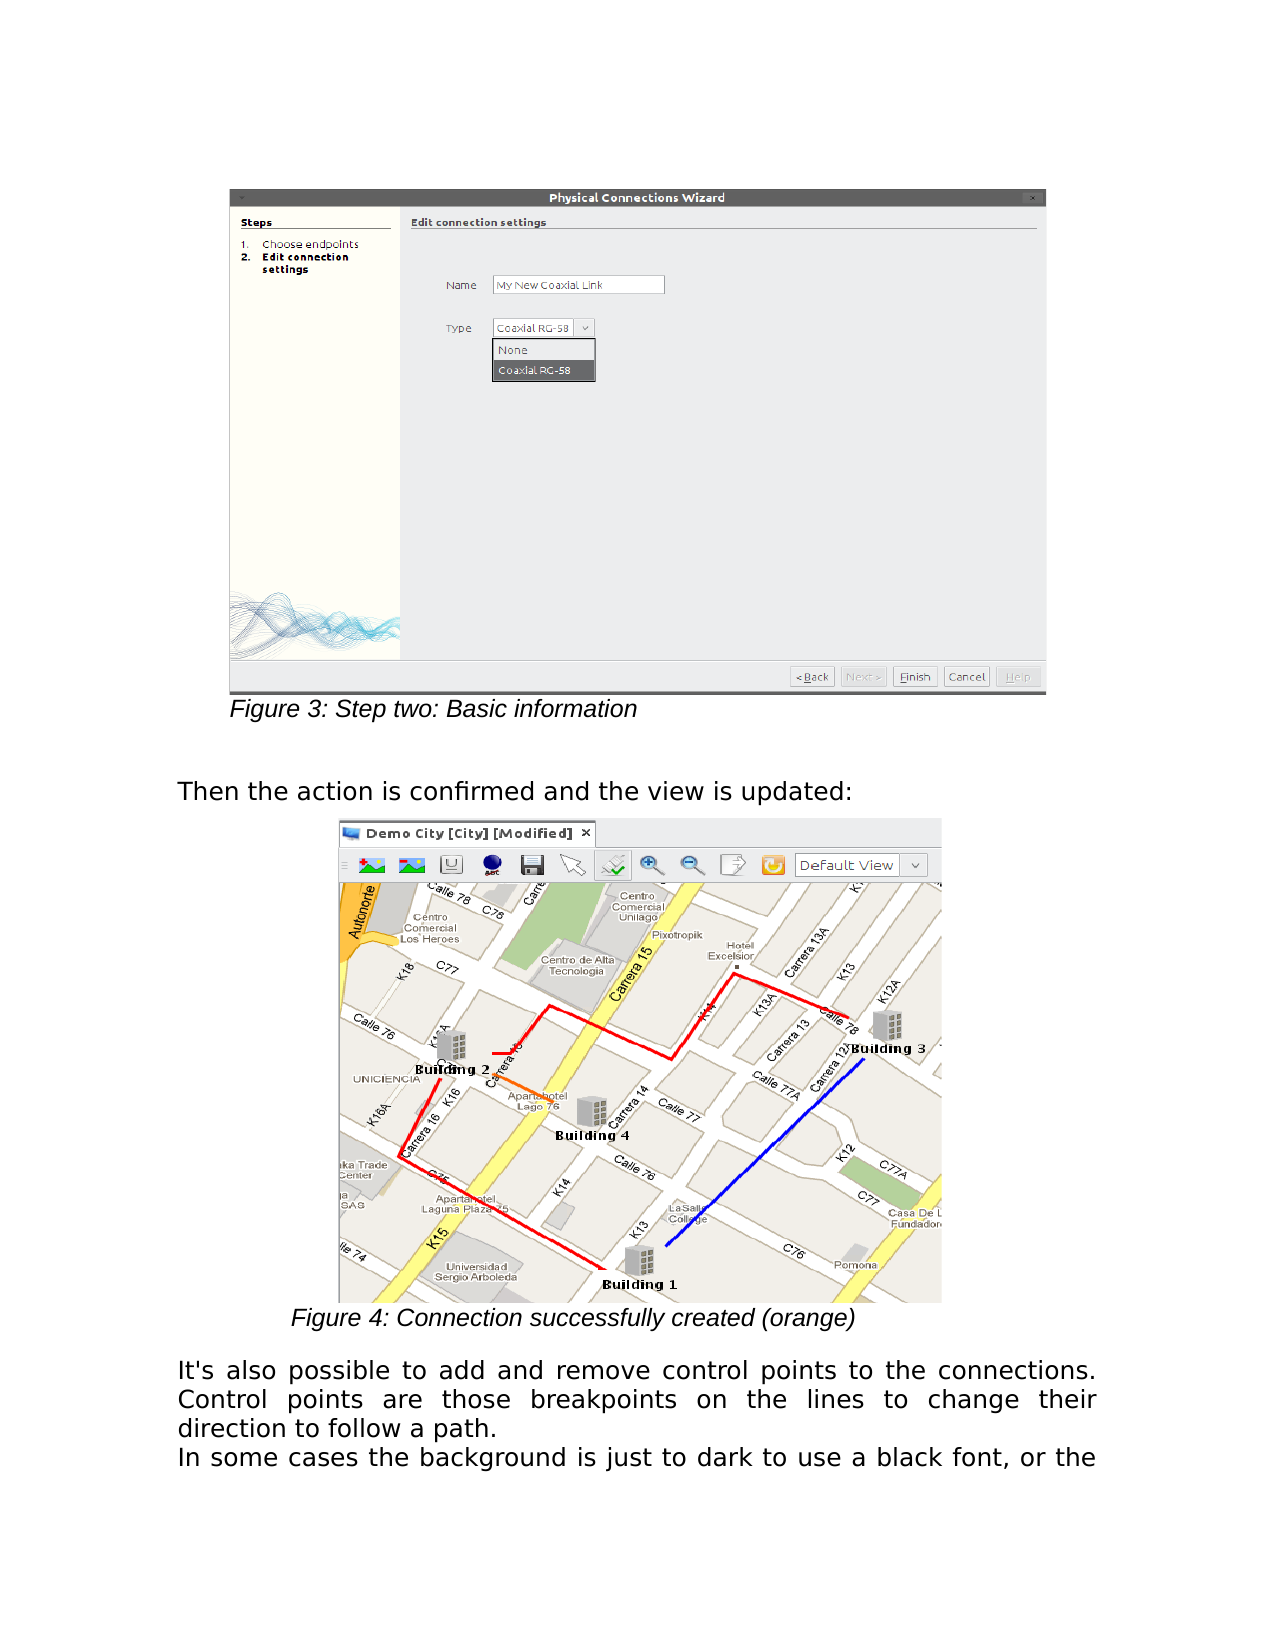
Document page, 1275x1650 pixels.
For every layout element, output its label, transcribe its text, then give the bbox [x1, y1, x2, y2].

text It's also possible to add and remove control points to the connections. Control points are those breakpoints on the lines to change their direction to follow a path. [177, 1356, 1098, 1443]
text In some cases the background is just to dark to use a black font, or the [177, 1443, 1098, 1472]
text Then the action is confirmed and the view is updated: [177, 777, 1098, 806]
picture [338, 818, 942, 1303]
picture [229, 189, 1047, 695]
text Figure 3: Step two: Basic information [229, 695, 1046, 723]
text Figure 4: Connection successfully created (orange) [291, 818, 984, 1332]
